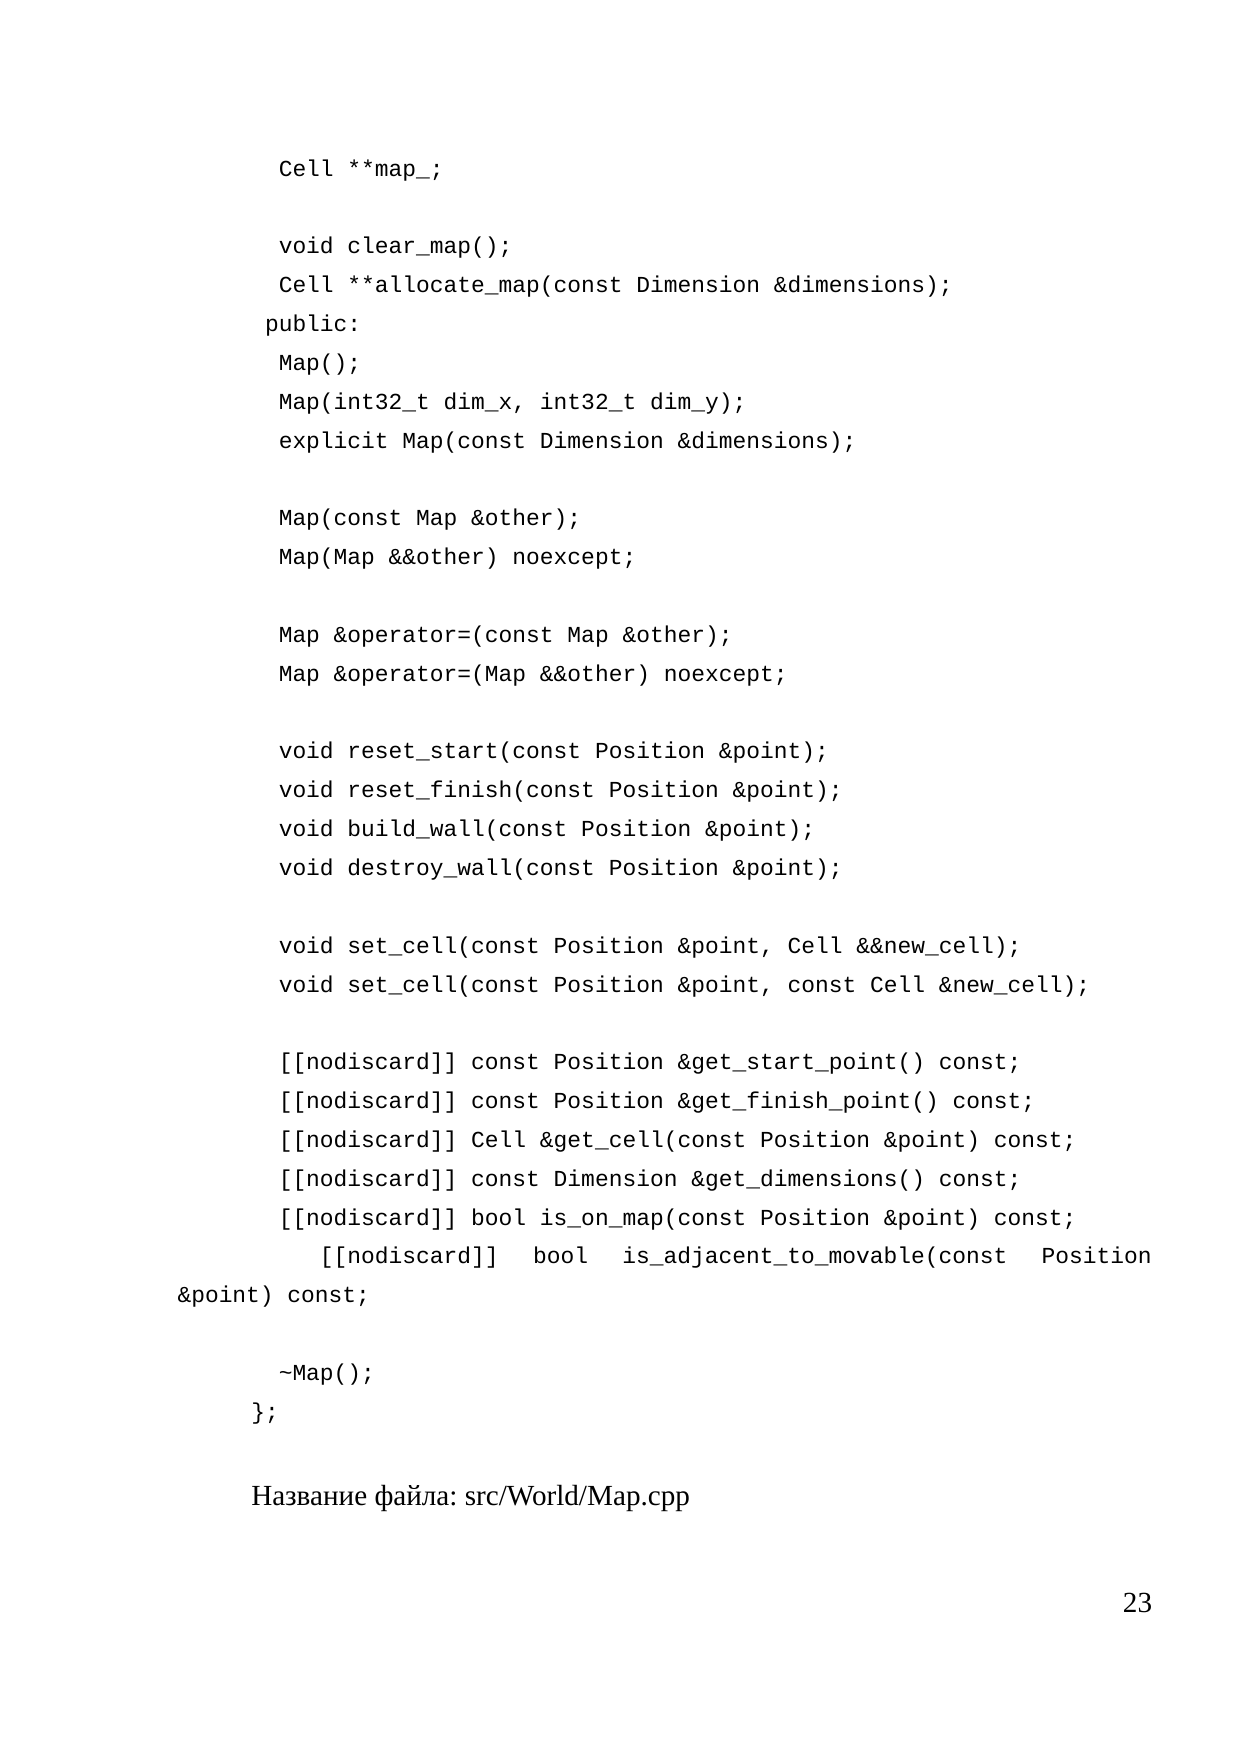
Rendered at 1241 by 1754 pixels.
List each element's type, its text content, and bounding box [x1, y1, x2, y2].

text ~Map(); [177, 1361, 1152, 1387]
text }; [177, 1400, 1152, 1426]
text Map(Map &&other) noexcept; [177, 546, 1152, 571]
text public: [177, 312, 1152, 338]
text explicit Map(const Dimension &dimensions); [177, 429, 1152, 455]
text Map(); [177, 351, 1152, 377]
text Map &operator=(Map &&other) noexcept; [177, 662, 1152, 688]
text void set_cell(const Position &point, const Cell &new_cell); [177, 973, 1152, 999]
text Название файла: src/World/Map.cpp [177, 1478, 1152, 1512]
text [[nodiscard]] bool is_adjacent_to_movable(const Position &point) const; [177, 1245, 1152, 1310]
text void build_wall(const Position &point); [177, 817, 1152, 843]
text [[nodiscard]] bool is_on_map(const Position &point) const; [177, 1206, 1152, 1232]
text Cell **map_; [177, 157, 1152, 183]
text Map(int32_t dim_x, int32_t dim_y); [177, 390, 1152, 416]
text Map &operator=(const Map &other); [177, 623, 1152, 649]
text void set_cell(const Position &point, Cell &&new_cell); [177, 934, 1152, 960]
text Map(const Map &other); [177, 507, 1152, 533]
text [[nodiscard]] const Position &get_start_point() const; [177, 1051, 1152, 1077]
text [[nodiscard]] const Dimension &get_dimensions() const; [177, 1167, 1152, 1193]
text void reset_finish(const Position &point); [177, 779, 1152, 804]
text [[nodiscard]] const Position &get_finish_point() const; [177, 1089, 1152, 1115]
text void destroy_wall(const Position &point); [177, 856, 1152, 882]
text [[nodiscard]] Cell &get_cell(const Position &point) const; [177, 1128, 1152, 1154]
text void reset_start(const Position &point); [177, 740, 1152, 766]
text Cell **allocate_map(const Dimension &dimensions); [177, 273, 1152, 299]
text void clear_map(); [177, 235, 1152, 261]
